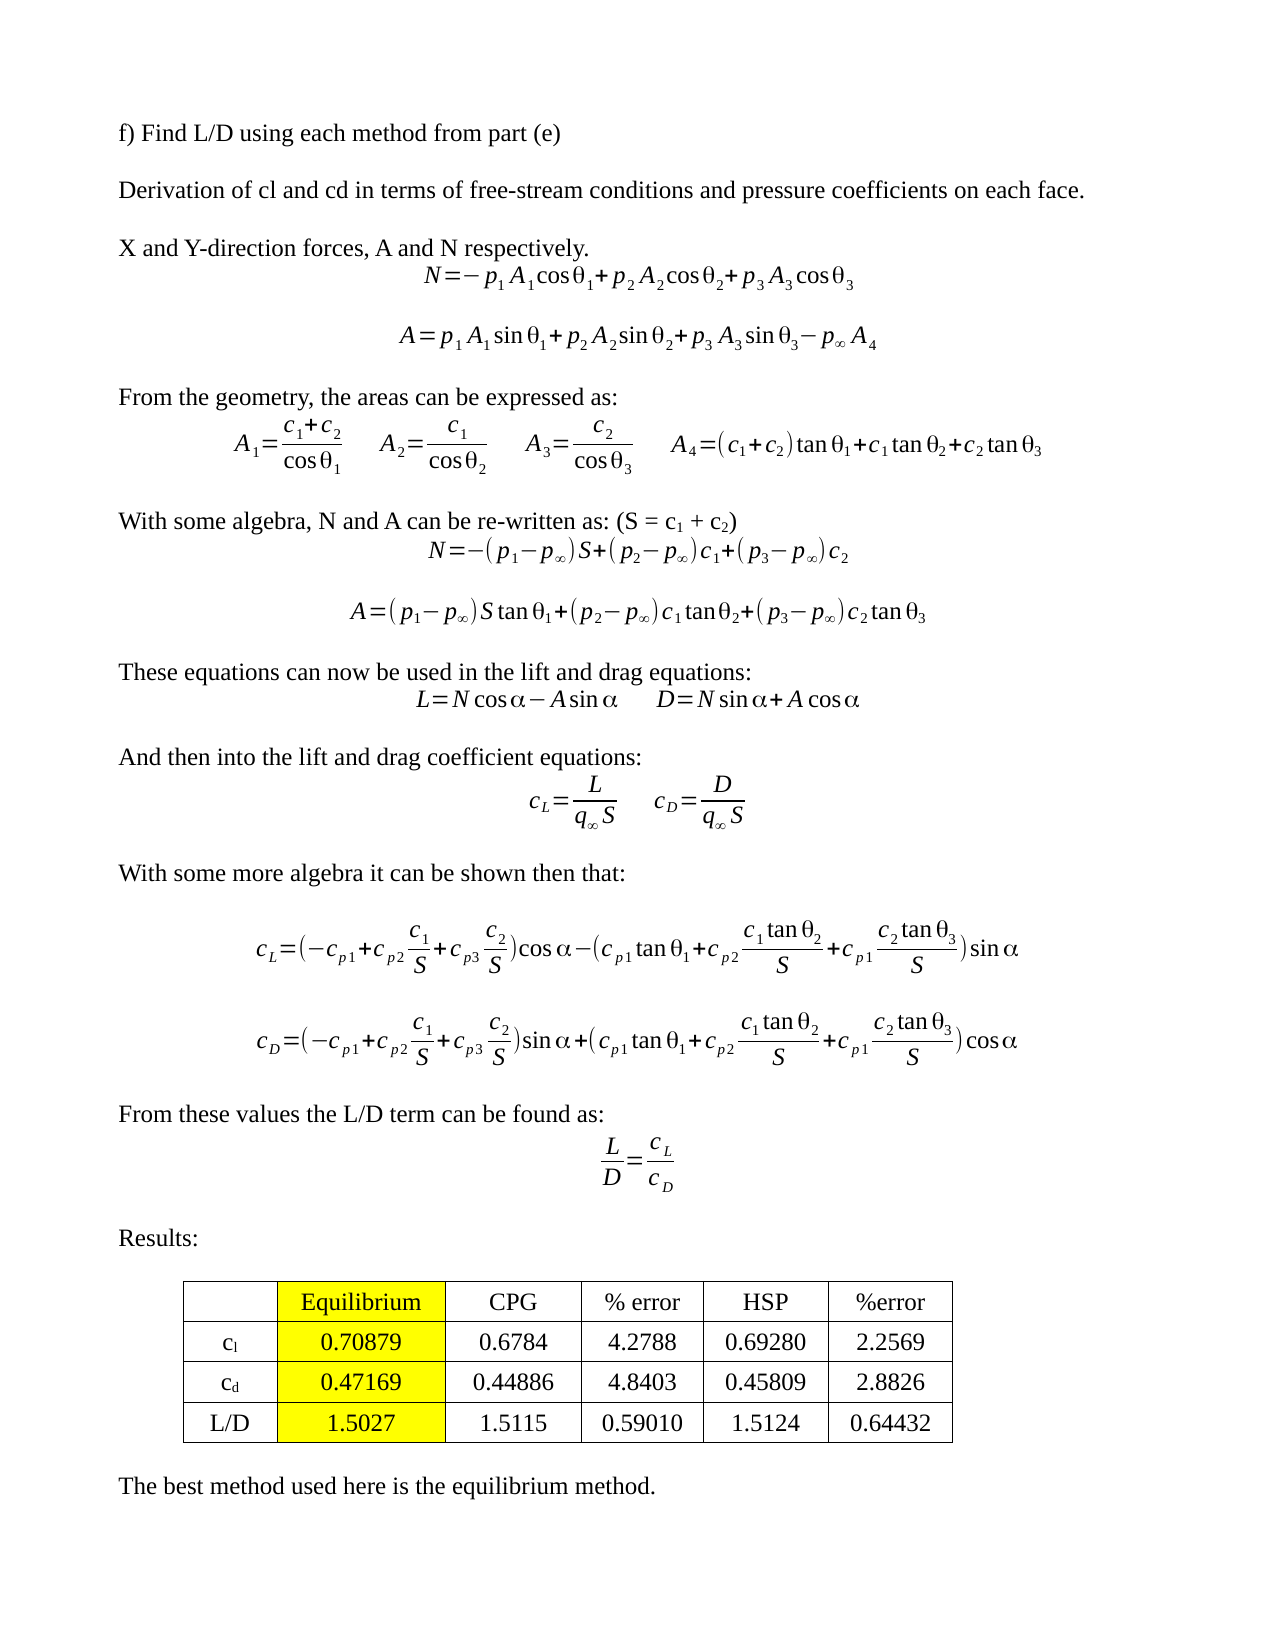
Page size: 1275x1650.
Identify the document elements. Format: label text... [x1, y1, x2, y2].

table_cell 4.2788 [582, 1322, 703, 1361]
text With some algebra, N and A can be re-written as: (S = c1 + c2) [118, 506, 1157, 535]
table_cell 2.2569 [829, 1322, 952, 1361]
table_cell 0.69280 [704, 1322, 828, 1361]
table_header %error [829, 1282, 952, 1321]
table_cell 0.45809 [704, 1362, 828, 1402]
text X and Y-direction forces, A and N respectively. [118, 233, 1157, 262]
table_cell L/D [184, 1403, 277, 1442]
text From the geometry, the areas can be expressed as: [118, 382, 1157, 411]
text And then into the lift and drag coefficient equations: [118, 742, 1157, 771]
table_cell 0.64432 [829, 1403, 952, 1442]
table_cell 0.6784 [446, 1322, 581, 1361]
table_header CPG [446, 1282, 581, 1321]
table_header [184, 1282, 277, 1321]
table_cell 0.44886 [446, 1362, 581, 1402]
text Results: [118, 1223, 1157, 1252]
table_cell 1.5124 [704, 1403, 828, 1442]
table_cell 4.8403 [582, 1362, 703, 1402]
table_cell cd [184, 1362, 277, 1402]
text f) Find L/D using each method from part (e) [118, 118, 1157, 147]
table_cell 1.5115 [446, 1403, 581, 1442]
table_header % error [582, 1282, 703, 1321]
table_cell 0.59010 [582, 1403, 703, 1442]
text From these values the L/D term can be found as: [118, 1099, 1157, 1128]
text Derivation of cl and cd in terms of free-stream conditions and pressure coefficients on each face. [118, 176, 1157, 204]
table_cell cl [184, 1322, 277, 1361]
text These equations can now be used in the lift and drag equations: [118, 657, 1157, 685]
text The best method used here is the equilibrium method. [118, 1471, 1157, 1500]
table_header Equilibrium [278, 1282, 445, 1321]
table_cell 0.70879 [278, 1322, 445, 1361]
table_cell 2.8826 [829, 1362, 952, 1402]
table_header HSP [704, 1282, 828, 1321]
text With some more algebra it can be shown then that: [118, 858, 1157, 887]
table_cell 1.5027 [278, 1403, 445, 1442]
table_cell 0.47169 [278, 1362, 445, 1402]
